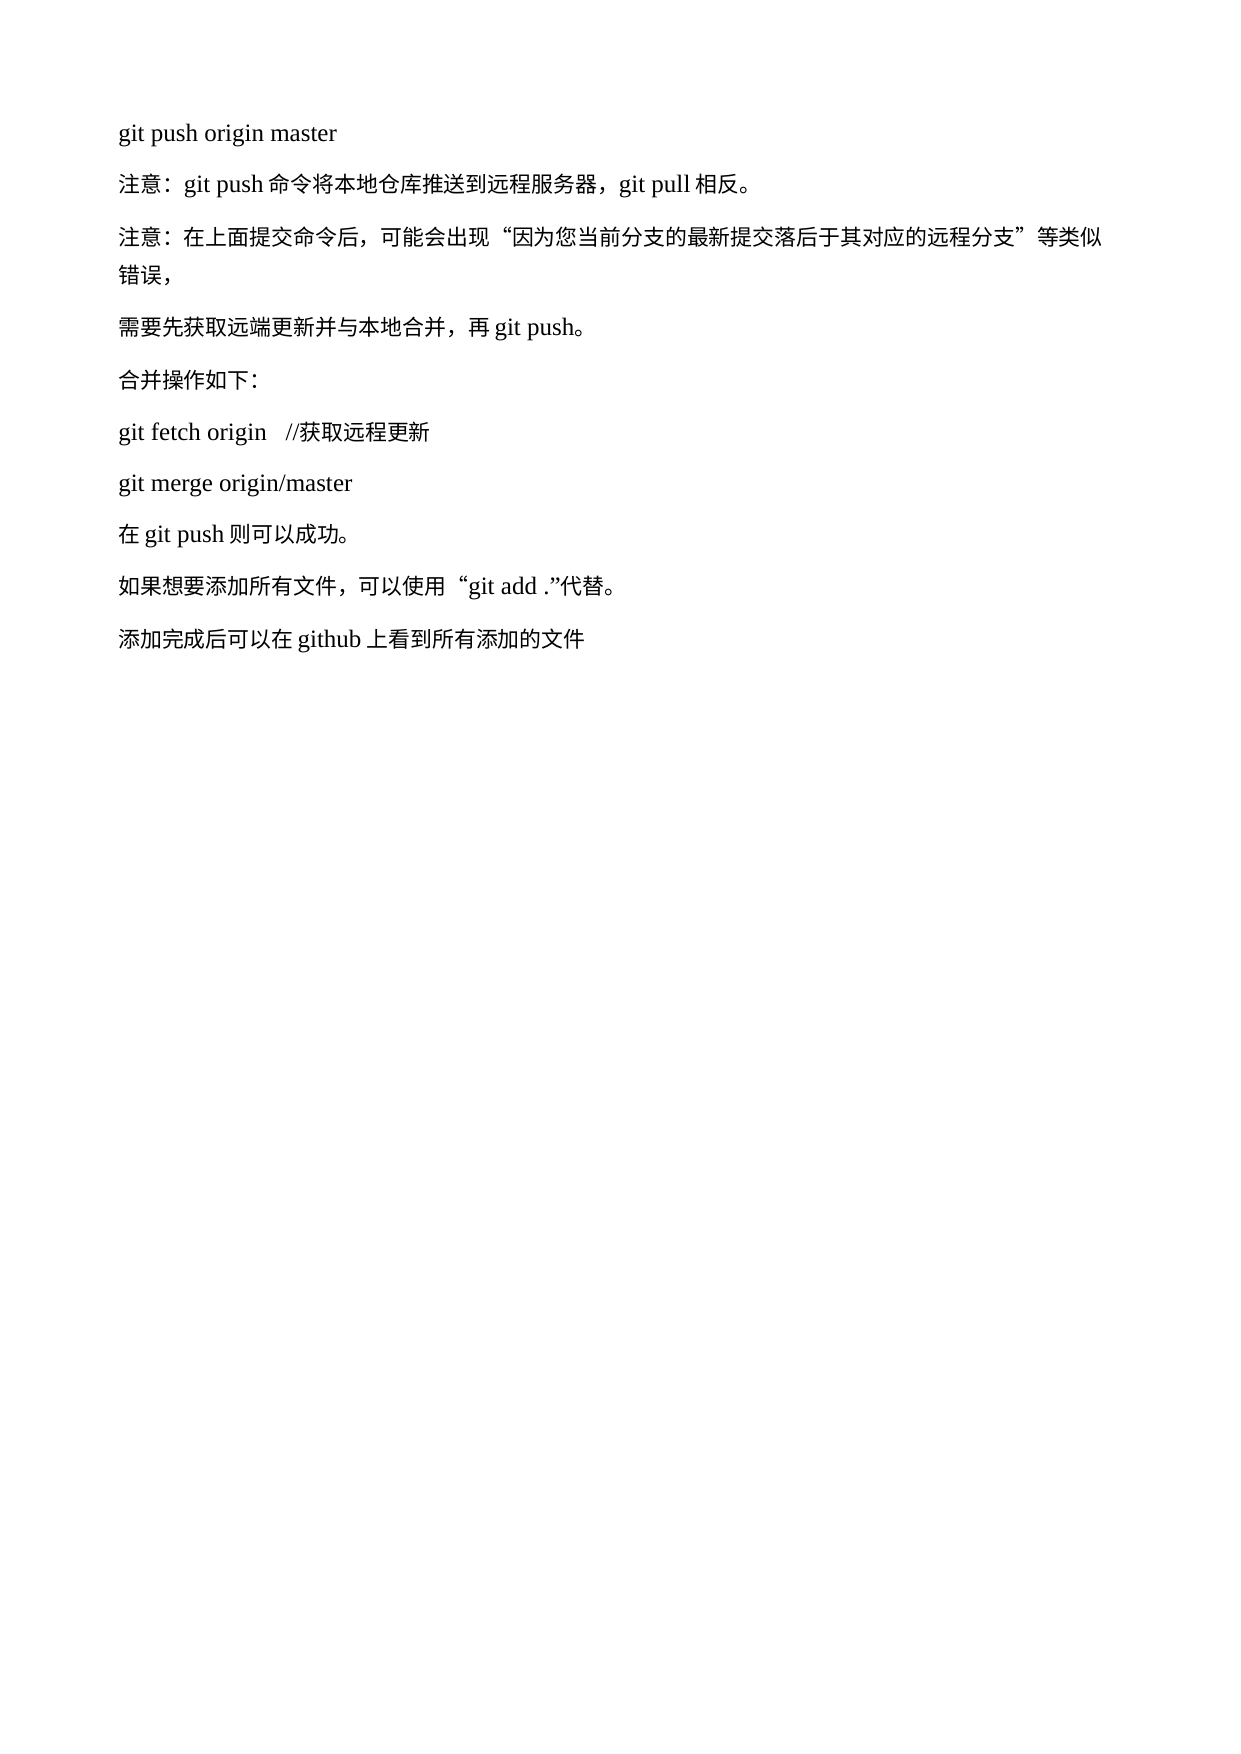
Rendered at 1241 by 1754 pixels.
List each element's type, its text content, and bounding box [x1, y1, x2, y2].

text 在git push则可以成功。 [118, 517, 1122, 548]
text 注意：在上面提交命令后，可能会出现“因为您当前分支的最新提交落后于其对应的远程分支”等类似错误， [118, 220, 1122, 289]
text 需要先获取远端更新并与本地合并，再git push。 [118, 310, 1122, 342]
text 添加完成后可以在github上看到所有添加的文件 [118, 622, 1122, 653]
text 注意：git push命令将本地仓库推送到远程服务器，git pull相反。 [118, 167, 1122, 199]
text git fetch origin //获取远程更新 [118, 415, 1122, 447]
text git push origin master [118, 118, 1122, 147]
text 合并操作如下： [118, 363, 1122, 394]
text 如果想要添加所有文件，可以使用“git add .”代替。 [118, 569, 1122, 601]
text git merge origin/master [118, 468, 1122, 496]
